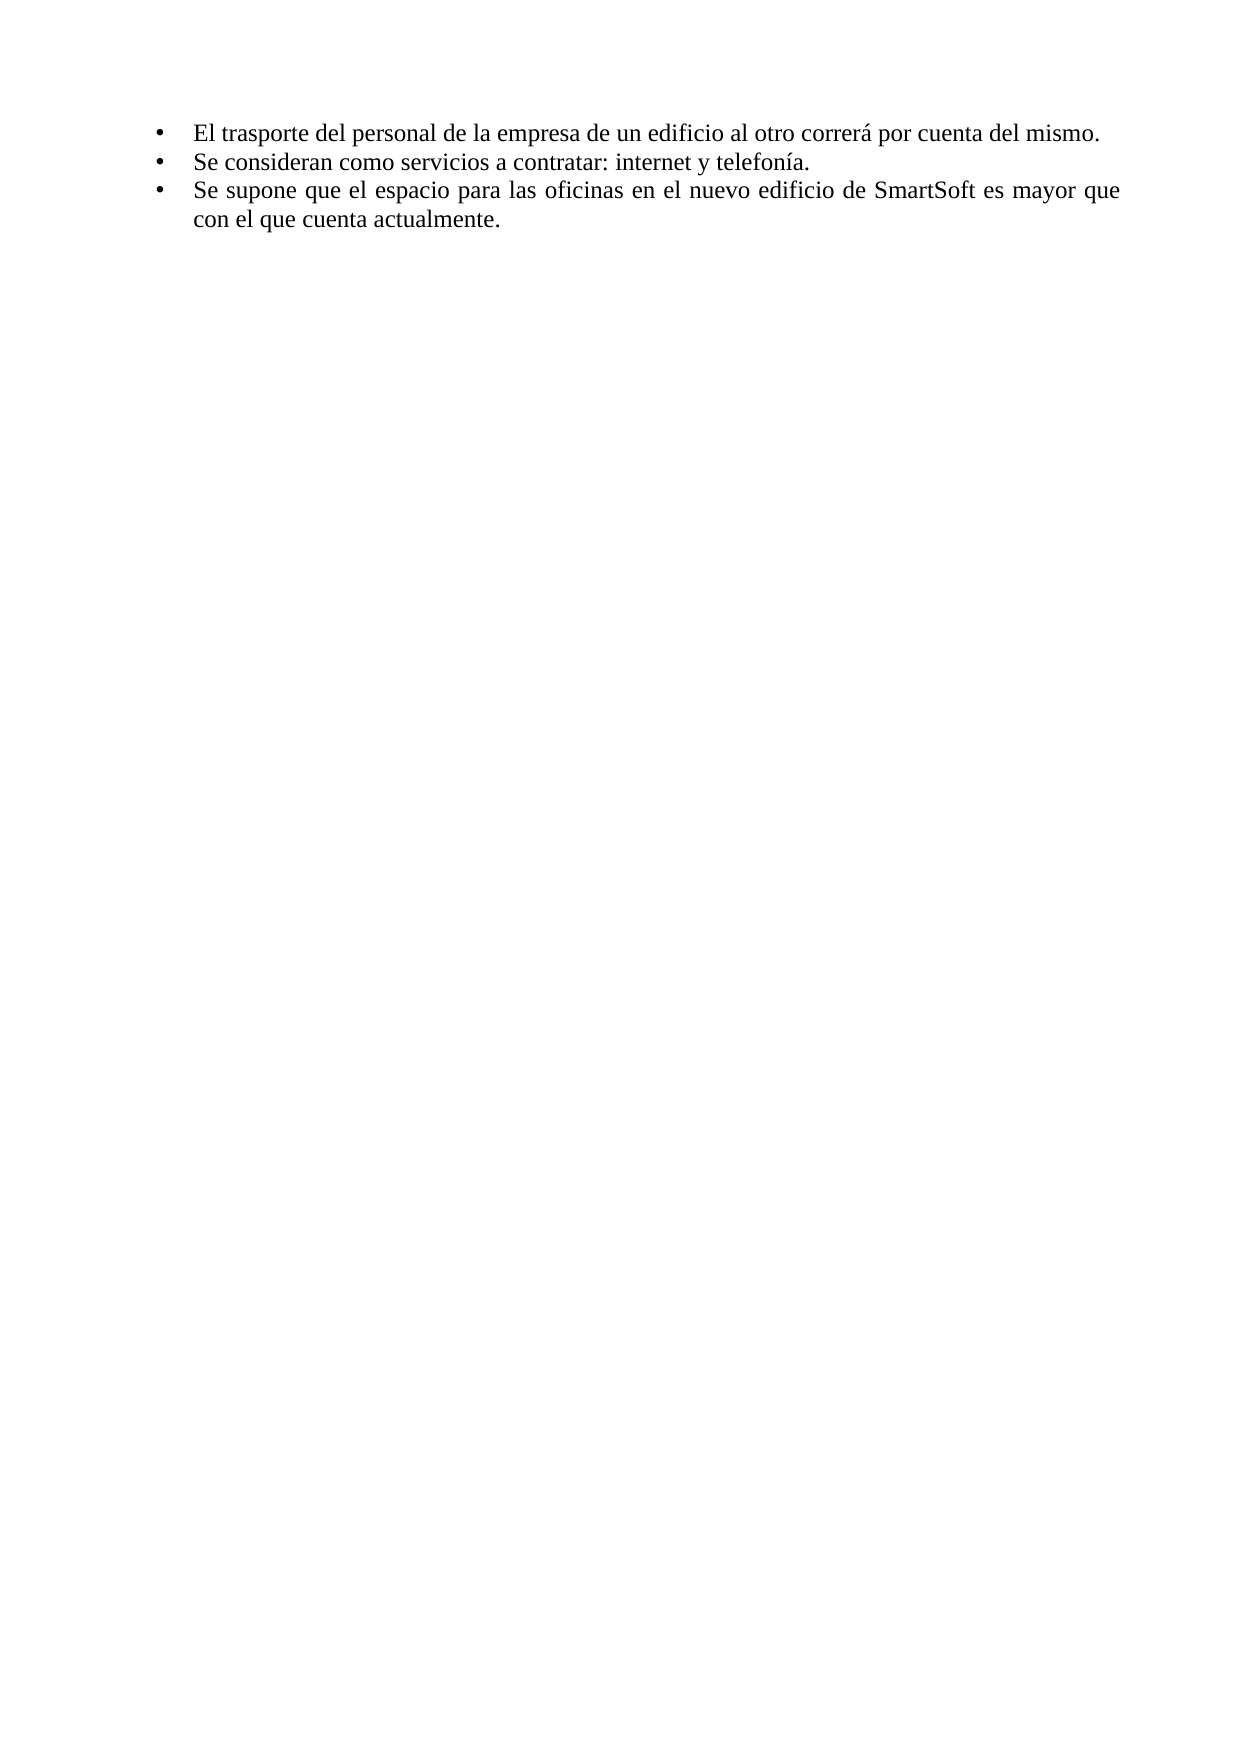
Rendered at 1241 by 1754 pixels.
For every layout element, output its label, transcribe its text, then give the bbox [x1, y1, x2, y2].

list El trasporte del personal de la empresa de un edificio al otro correrá por cuenta del mismo. [156, 118, 1122, 147]
list Se consideran como servicios a contratar: internet y telefonía. [156, 147, 1122, 176]
list Se supone que el espacio para las oficinas en el nuevo edificio de SmartSoft es mayor que con el que cuenta actualmente. [156, 176, 1122, 233]
